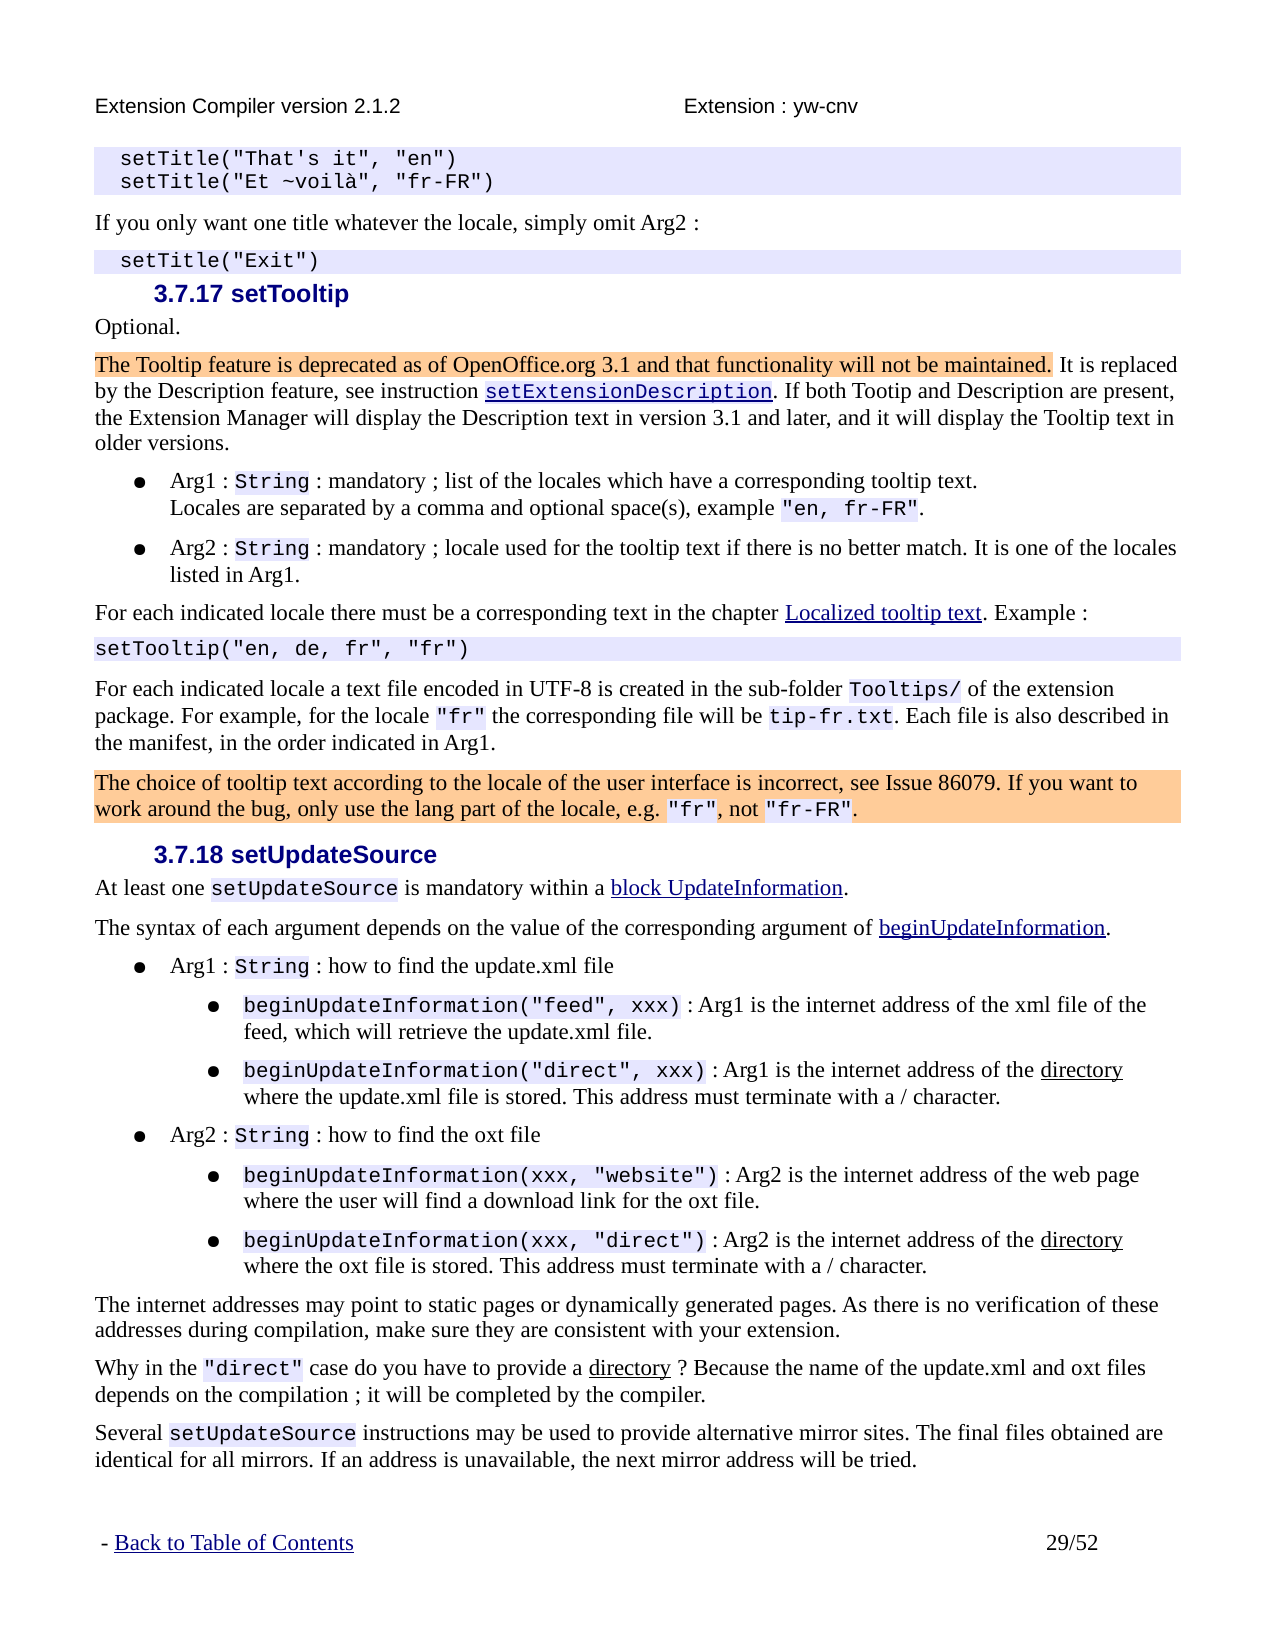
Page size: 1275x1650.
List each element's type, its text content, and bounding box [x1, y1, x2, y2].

subtitle setUpdateSource [153, 841, 1181, 869]
list Arg1 : String : how to find the update.xml file [132, 952, 1181, 979]
text The syntax of each argument depends on the value of the corresponding argument of beginUpdateInformation. [94, 914, 1181, 940]
text Several setUpdateSource instructions may be used to provide alternative mirror sites. The final files obtained are identical for all mirrors. If an address is unavailable, the next mirror address will be tried. [94, 1420, 1181, 1472]
text At least one setUpdateSource is mandatory within a block UpdateInformation. [94, 875, 1181, 902]
list beginUpdateInformation("direct", xxx) : Arg1 is the internet address of the directory where the update.xml file is stored. This address must terminate with a / character. [206, 1057, 1181, 1109]
list beginUpdateInformation(xxx, "direct") : Arg2 is the internet address of the directory where the oxt file is stored. This address must terminate with a / character. [206, 1226, 1181, 1279]
text Why in the "direct" case do you have to provide a directory ? Because the name of the update.xml and oxt files depends on the compilation ; it will be completed by the compiler. [94, 1355, 1181, 1407]
text The internet addresses may point to static pages or dynamically generated pages. As there is no verification of these addresses during compilation, make sure they are consistent with your extension. [94, 1291, 1181, 1342]
text The choice of tooltip text according to the locale of the user interface is incorrect, see Issue 86079. If you want to work around the bug, only use the lang part of the locale, e.g. "fr", not "fr-FR". [94, 770, 1181, 823]
text Optional. [94, 314, 1181, 339]
text setTooltip("en, de, fr", "fr") [94, 637, 1181, 661]
text setTitle("Et ~voilà", "fr-FR") [94, 171, 1181, 195]
list beginUpdateInformation("feed", xxx) : Arg1 is the internet address of the xml file of the feed, which will retrieve the update.xml file. [206, 992, 1181, 1044]
text The Tooltip feature is deprecated as of OpenOffice.org 3.1 and that functionality will not be maintained. It is replaced by the Description feature, see instruction setExtensionDescription. If both Tootip and Description are present, the Extension Manager will display the Description text in version 3.1 and later, and it will display the Tooltip text in older versions. [94, 352, 1181, 456]
list beginUpdateInformation(xxx, "website") : Arg2 is the internet address of the web page where the user will find a download link for the oxt file. [206, 1161, 1181, 1214]
text setTitle("That's it", "en") [94, 147, 1181, 171]
text For each indicated locale there must be a corresponding text in the chapter Localized tooltip text. Example : [94, 599, 1181, 625]
list Arg1 : String : mandatory ; list of the locales which have a corresponding tooltip text. Locales are separated by a comma and optional space(s), example "en, fr-FR". [132, 468, 1181, 522]
text If you only want one title whatever the locale, simply omit Arg2 : [94, 210, 1181, 236]
list Arg2 : String : mandatory ; locale used for the tooltip text if there is no better match. It is one of the locales listed in Arg1. [132, 534, 1181, 587]
text For each indicated locale a text file encoded in UTF-8 is created in the sub-folder Tooltips/ of the extension package. For example, for the locale "fr" the corresponding file will be tip-fr.txt. Each file is also described in the manifest, in the order indicated in Arg1. [94, 676, 1181, 756]
text setTitle("Exit") [94, 250, 1181, 274]
list Arg2 : String : how to find the oxt file [132, 1122, 1181, 1149]
subtitle setTooltip [153, 280, 1181, 308]
